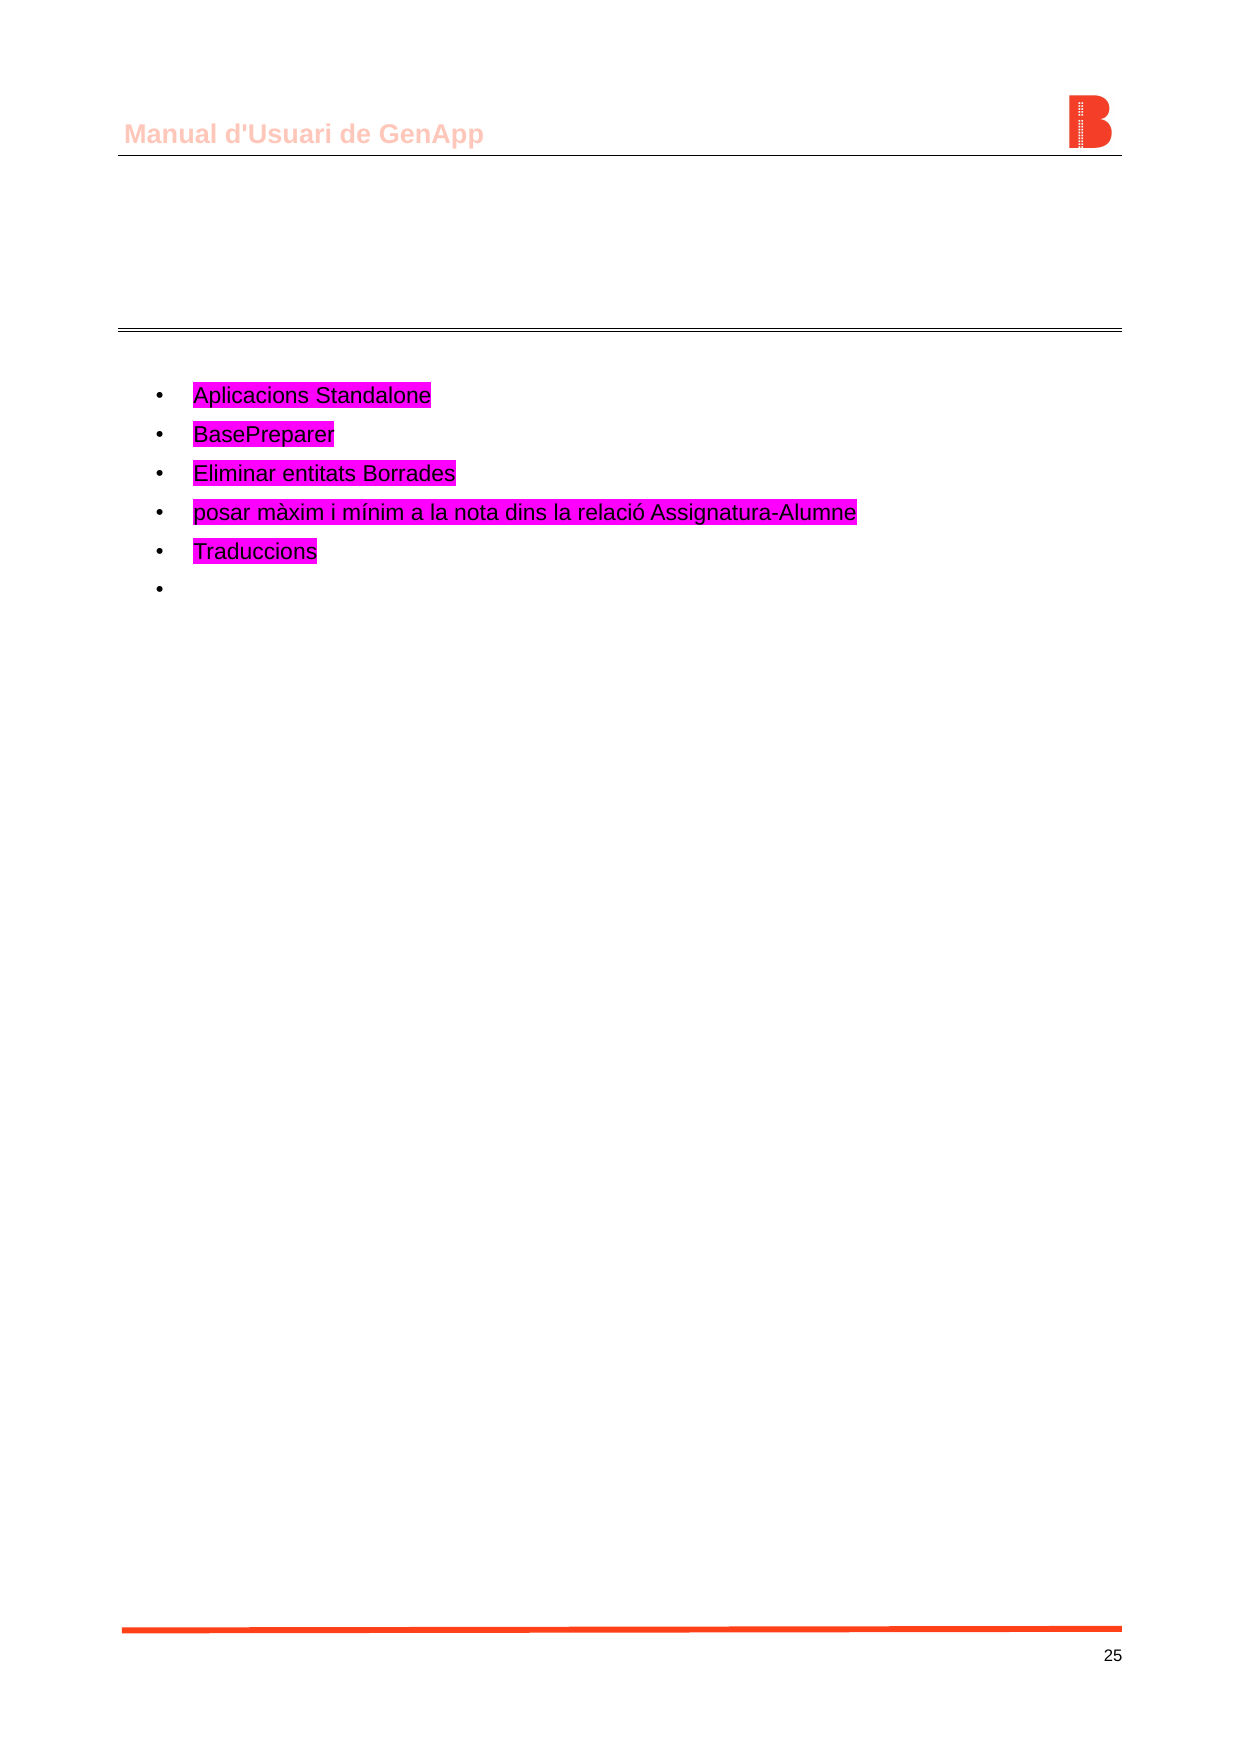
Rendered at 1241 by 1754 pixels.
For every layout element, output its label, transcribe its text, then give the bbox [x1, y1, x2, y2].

list BasePreparer [156, 421, 1122, 447]
picture [1063, 94, 1117, 150]
list Eliminar entitats Borrades [156, 460, 1122, 486]
list Aplicacions Standalone [156, 382, 1122, 408]
list posar màxim i mínim a la nota dins la relació Assignatura-Alumne [156, 499, 1122, 525]
list Traduccions [156, 538, 1122, 564]
